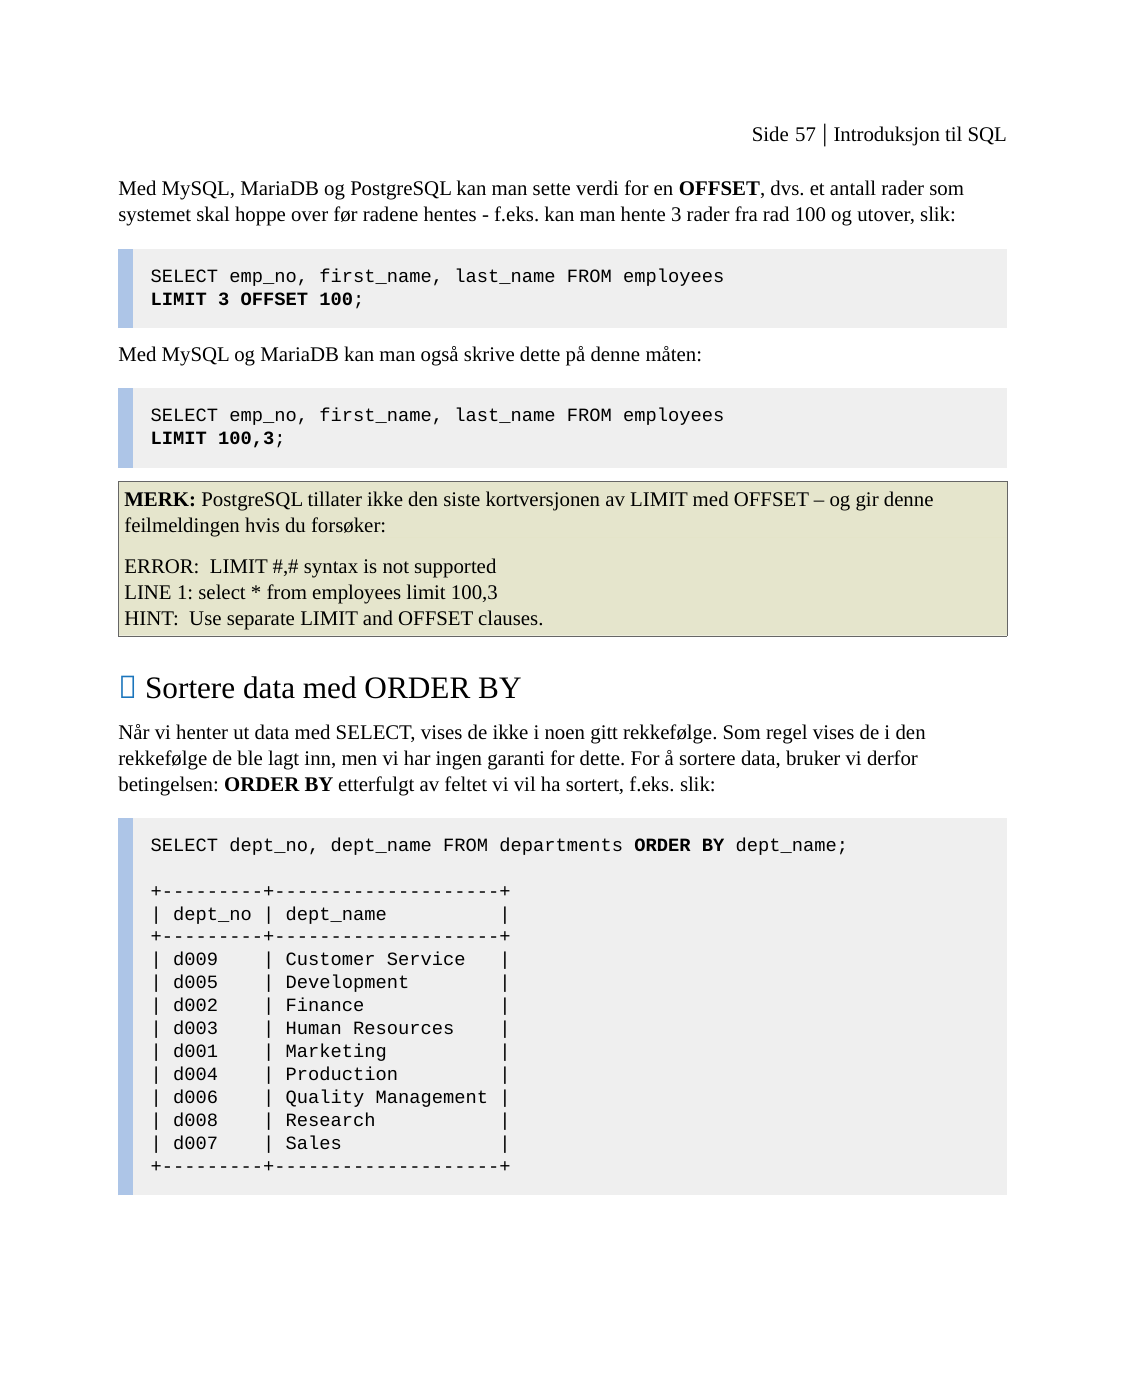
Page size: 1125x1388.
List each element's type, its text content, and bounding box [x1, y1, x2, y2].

text Når vi henter ut data med SELECT, vises de ikke i noen gitt rekkefølge. Som regel vises de i den rekkefølge de ble lagt inn, men vi har ingen garanti for dette. For å sortere data, bruker vi derfor betingelsen: ORDER BY etterfulgt av feltet vi vil ha sortert, f.eks. slik: [118, 719, 1007, 796]
text SELECT emp_no, first_name, last_name FROM employees [133, 249, 1007, 272]
text | d004 | Production | [133, 1047, 1007, 1070]
text | d002 | Finance | [133, 978, 1007, 1001]
text | d003 | Human Resources | [133, 1001, 1007, 1024]
text +---------+--------------------+ [133, 864, 1007, 887]
text +---------+--------------------+ [133, 1139, 1007, 1195]
text | d009 | Customer Service | [133, 932, 1007, 955]
text | d001 | Marketing | [133, 1024, 1007, 1047]
text Med MySQL, MariaDB og PostgreSQL kan man sette verdi for en OFFSET, dvs. et antall rader som systemet skal hoppe over før radene hentes - f.eks. kan man hente 3 rader fra rad 100 og utover, slik: [118, 176, 1007, 226]
text | dept_no | dept_name | [133, 887, 1007, 909]
text LIMIT 100,3; [133, 411, 1007, 468]
text LIMIT 3 OFFSET 100; [133, 272, 1007, 328]
text ERROR: LIMIT #,# syntax is not supported LINE 1: select * from employees limit 100,3 HINT: Use separate LIMIT and OFFSET clauses. [119, 548, 1007, 636]
text SELECT dept_no, dept_name FROM departments ORDER BY dept_name; [133, 818, 1007, 841]
text | d006 | Quality Management | [133, 1070, 1007, 1093]
text +---------+--------------------+ [133, 909, 1007, 932]
text Med MySQL og MariaDB kan man også skrive dette på denne måten: [118, 342, 1007, 366]
subtitle  Sortere data med ORDER BY [118, 664, 1007, 707]
text | d005 | Development | [133, 955, 1007, 978]
text | d008 | Research | [133, 1093, 1007, 1116]
text | d007 | Sales | [133, 1116, 1007, 1139]
text MERK: PostgreSQL tillater ikke den siste kortversjonen av LIMIT med OFFSET – og gir denne feilmeldingen hvis du forsøker: [119, 482, 1007, 537]
text SELECT emp_no, first_name, last_name FROM employees [133, 388, 1007, 411]
